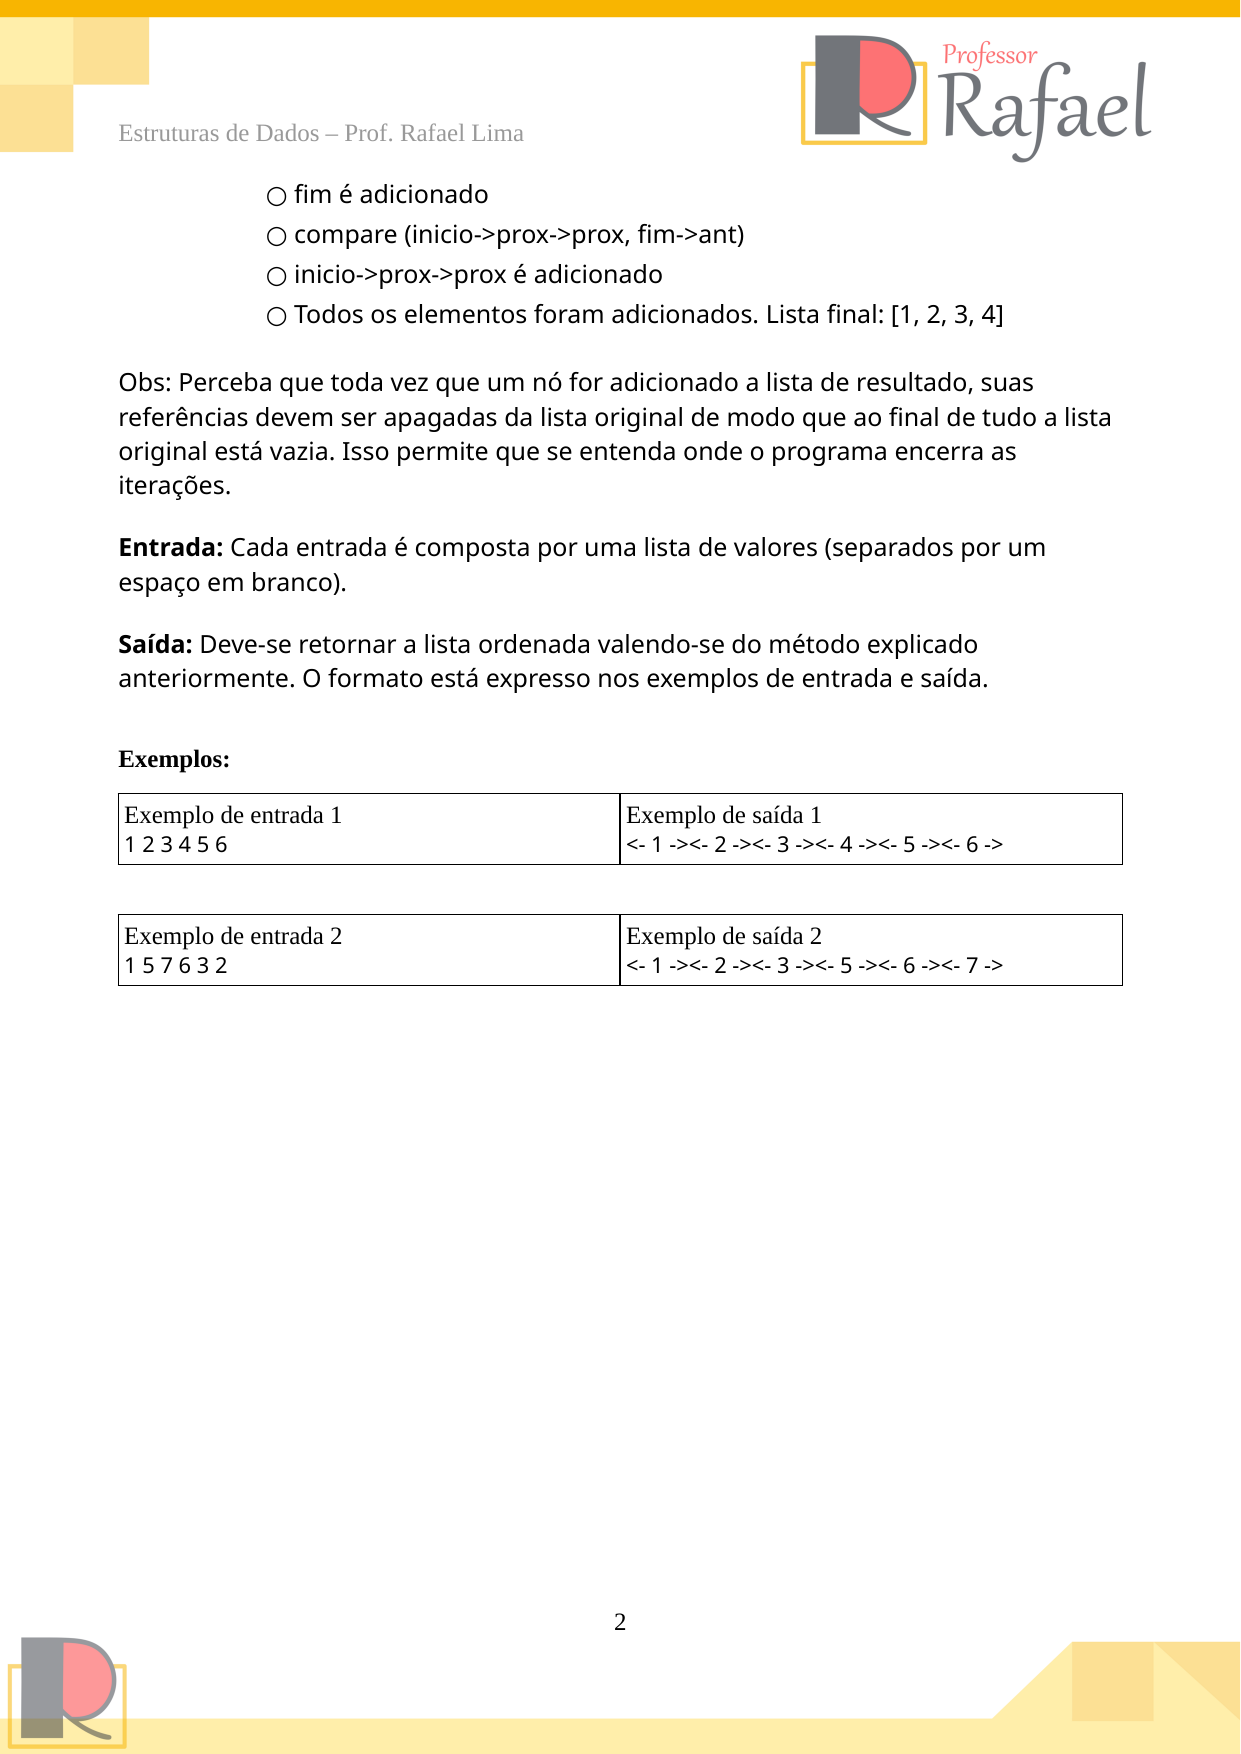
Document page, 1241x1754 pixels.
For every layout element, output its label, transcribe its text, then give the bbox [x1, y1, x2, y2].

text Entrada: Cada entrada é composta por uma lista de valores (separados por um espaço em branco). [118, 530, 1122, 598]
table_header Exemplo de saída 1 <- 1 -><- 2 -><- 3 -><- 4 -><- 5 -><- 6 -> [621, 794, 1122, 864]
picture [0, 0, 1241, 1754]
text ○ inicio->prox->prox é adicionado [118, 256, 1122, 290]
text Saída: Deve-se retornar a lista ordenada valendo-se do método explicado anteriormente. O formato está expresso nos exemplos de entrada e saída. [118, 627, 1122, 695]
text ○ compare (inicio->prox->prox, fim->ant) [118, 216, 1122, 250]
text Exemplos: [118, 744, 1122, 773]
table_header Exemplo de saída 2 <- 1 -><- 2 -><- 3 -><- 5 -><- 6 -><- 7 -> [621, 915, 1122, 985]
table_header Exemplo de entrada 1 1 2 3 4 5 6 [119, 794, 619, 864]
text Obs: Perceba que toda vez que um nó for adicionado a lista de resultado, suas referências devem ser apagadas da lista original de modo que ao final de tudo a lista original está vazia. Isso permite que se entenda onde o programa encerra as iterações. [118, 365, 1122, 501]
text ○ fim é adicionado [118, 176, 1122, 210]
text ○ Todos os elementos foram adicionados. Lista final: [1, 2, 3, 4] [118, 296, 1122, 330]
table_header Exemplo de entrada 2 1 5 7 6 3 2 [119, 915, 619, 985]
